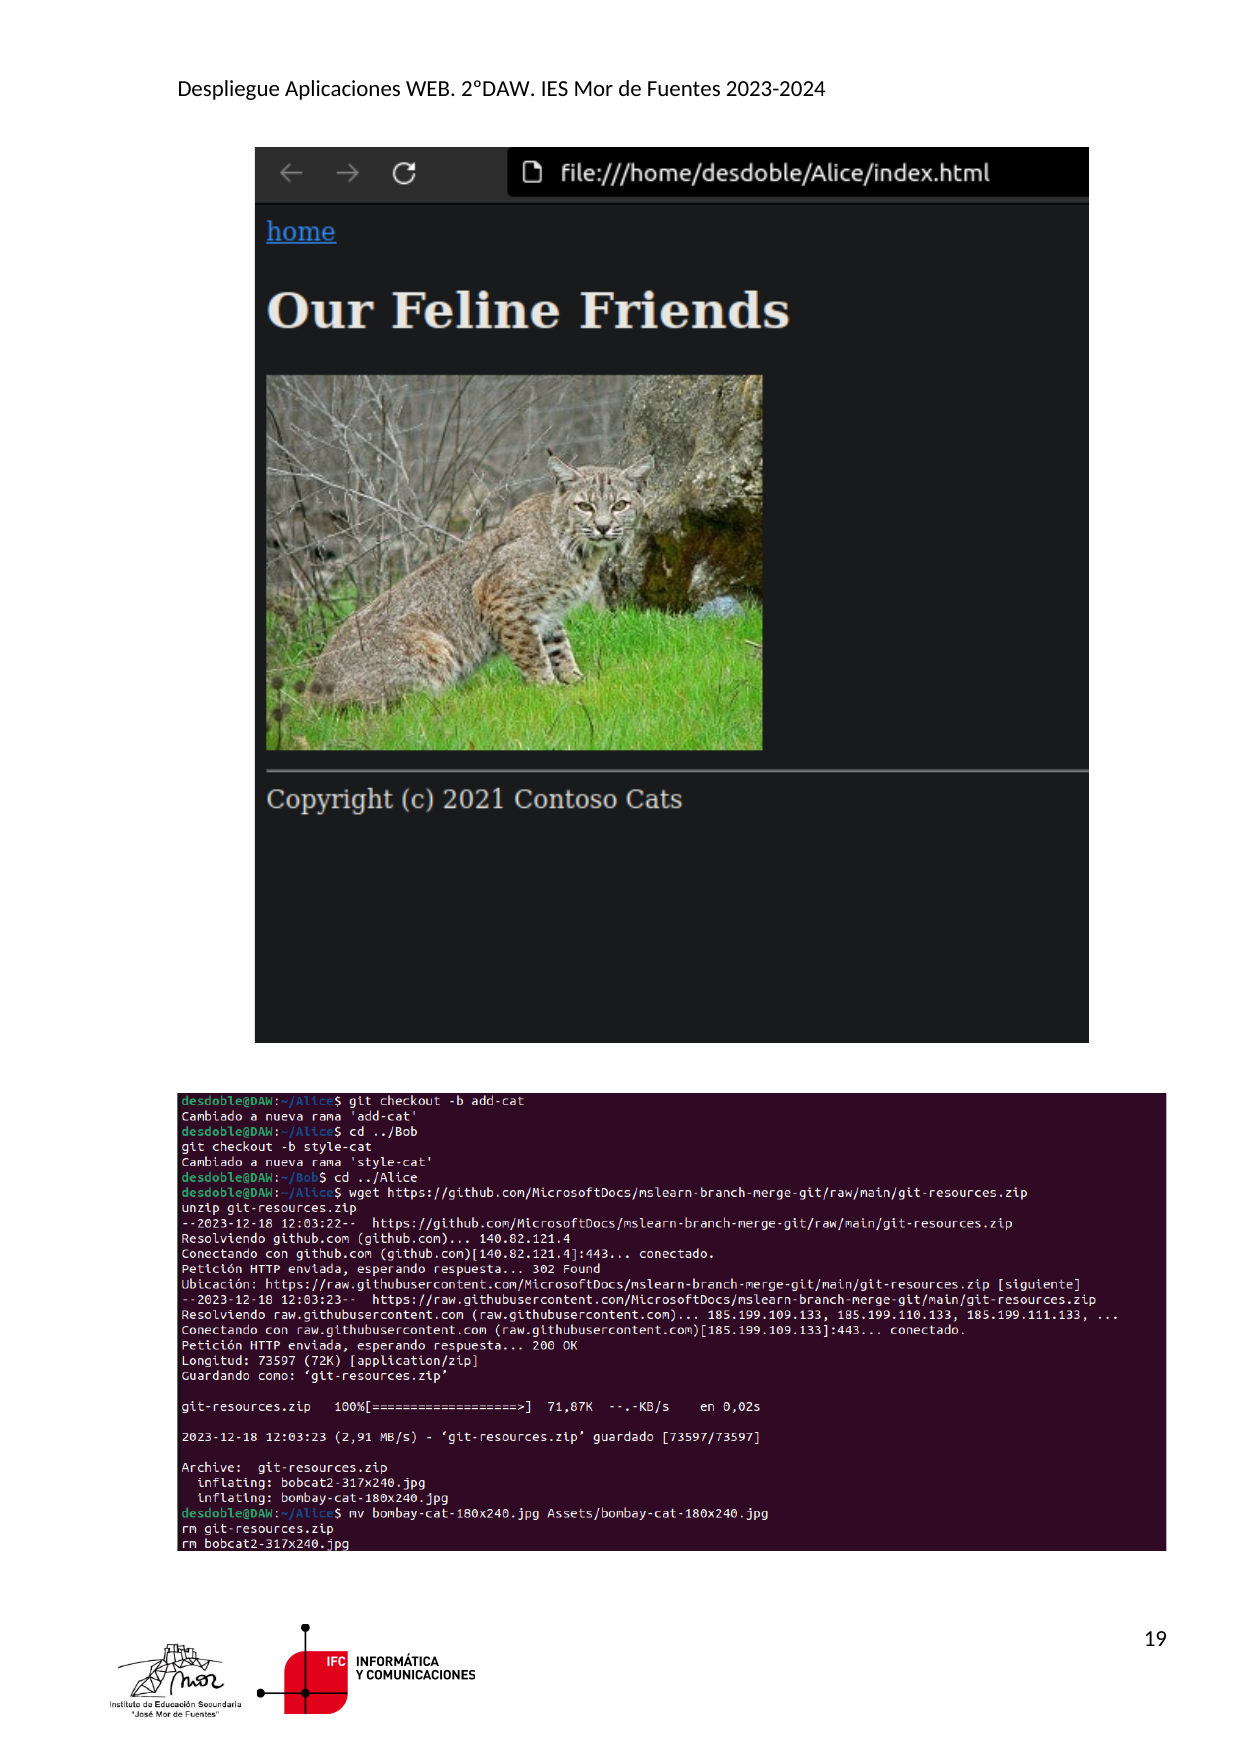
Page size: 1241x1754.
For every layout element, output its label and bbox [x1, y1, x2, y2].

picture [254, 147, 1089, 1043]
picture [177, 1093, 1167, 1551]
picture [256, 1624, 475, 1714]
picture [100, 1631, 249, 1736]
